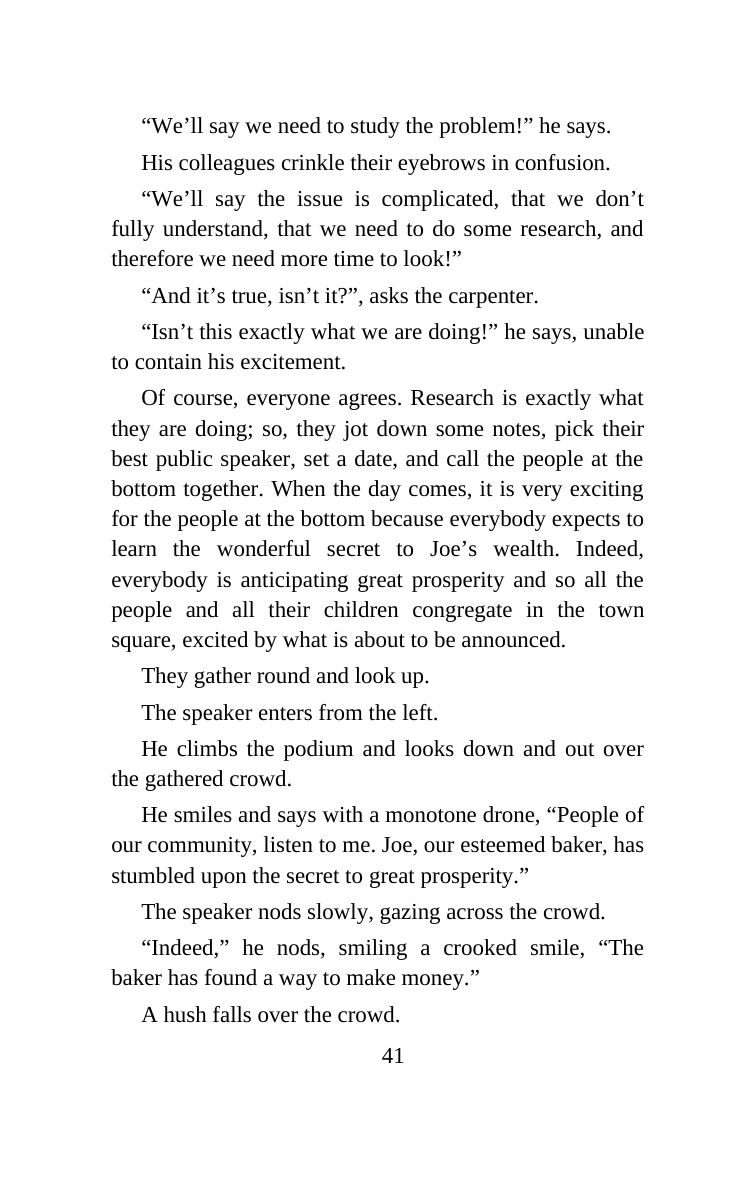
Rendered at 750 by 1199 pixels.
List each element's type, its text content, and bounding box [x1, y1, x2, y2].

text Of course, everyone agrees. Research is exactly what they are doing; so, they jot down some notes, pick their best public speaker, set a date, and call the people at the bottom together. When the day comes, it is very exciting for the people at the bottom because everybody expects to learn the wonderful secret to Joe’s wealth. Indeed, everybody is anticipating great prosperity and so all the people and all their children congregate in the town square, excited by what is about to be announced. [111, 384, 645, 652]
text “We’ll say we need to study the problem!” he says. [111, 112, 645, 139]
text The speaker enters from the left. [111, 698, 645, 725]
text The speaker nods slowly, gazing across the crowd. [111, 898, 645, 924]
text “And it’s true, isn’t it?”, asks the carpenter. [111, 282, 645, 308]
text “We’ll say the issue is complicated, that we don’t fully understand, that we need to do some research, and therefore we need more time to look!” [111, 185, 645, 272]
text He climbs the podium and looks down and out over the gathered crowd. [111, 735, 645, 791]
text “Indeed,” he nods, smiling a crooked smile, “The baker has found a way to make money.” [111, 934, 645, 991]
text “Isn’t this exactly what we are doing!” he says, unable to contain his excitement. [111, 318, 645, 374]
text His colleagues crinkle their eyebrows in confusion. [111, 149, 645, 175]
text A hush falls over the crowd. [111, 1001, 645, 1027]
text They gather round and look up. [111, 662, 645, 689]
text He smiles and says with a monotone drone, “People of our community, listen to me. Joe, our esteemed baker, has stumbled upon the secret to great prosperity.” [111, 801, 645, 888]
